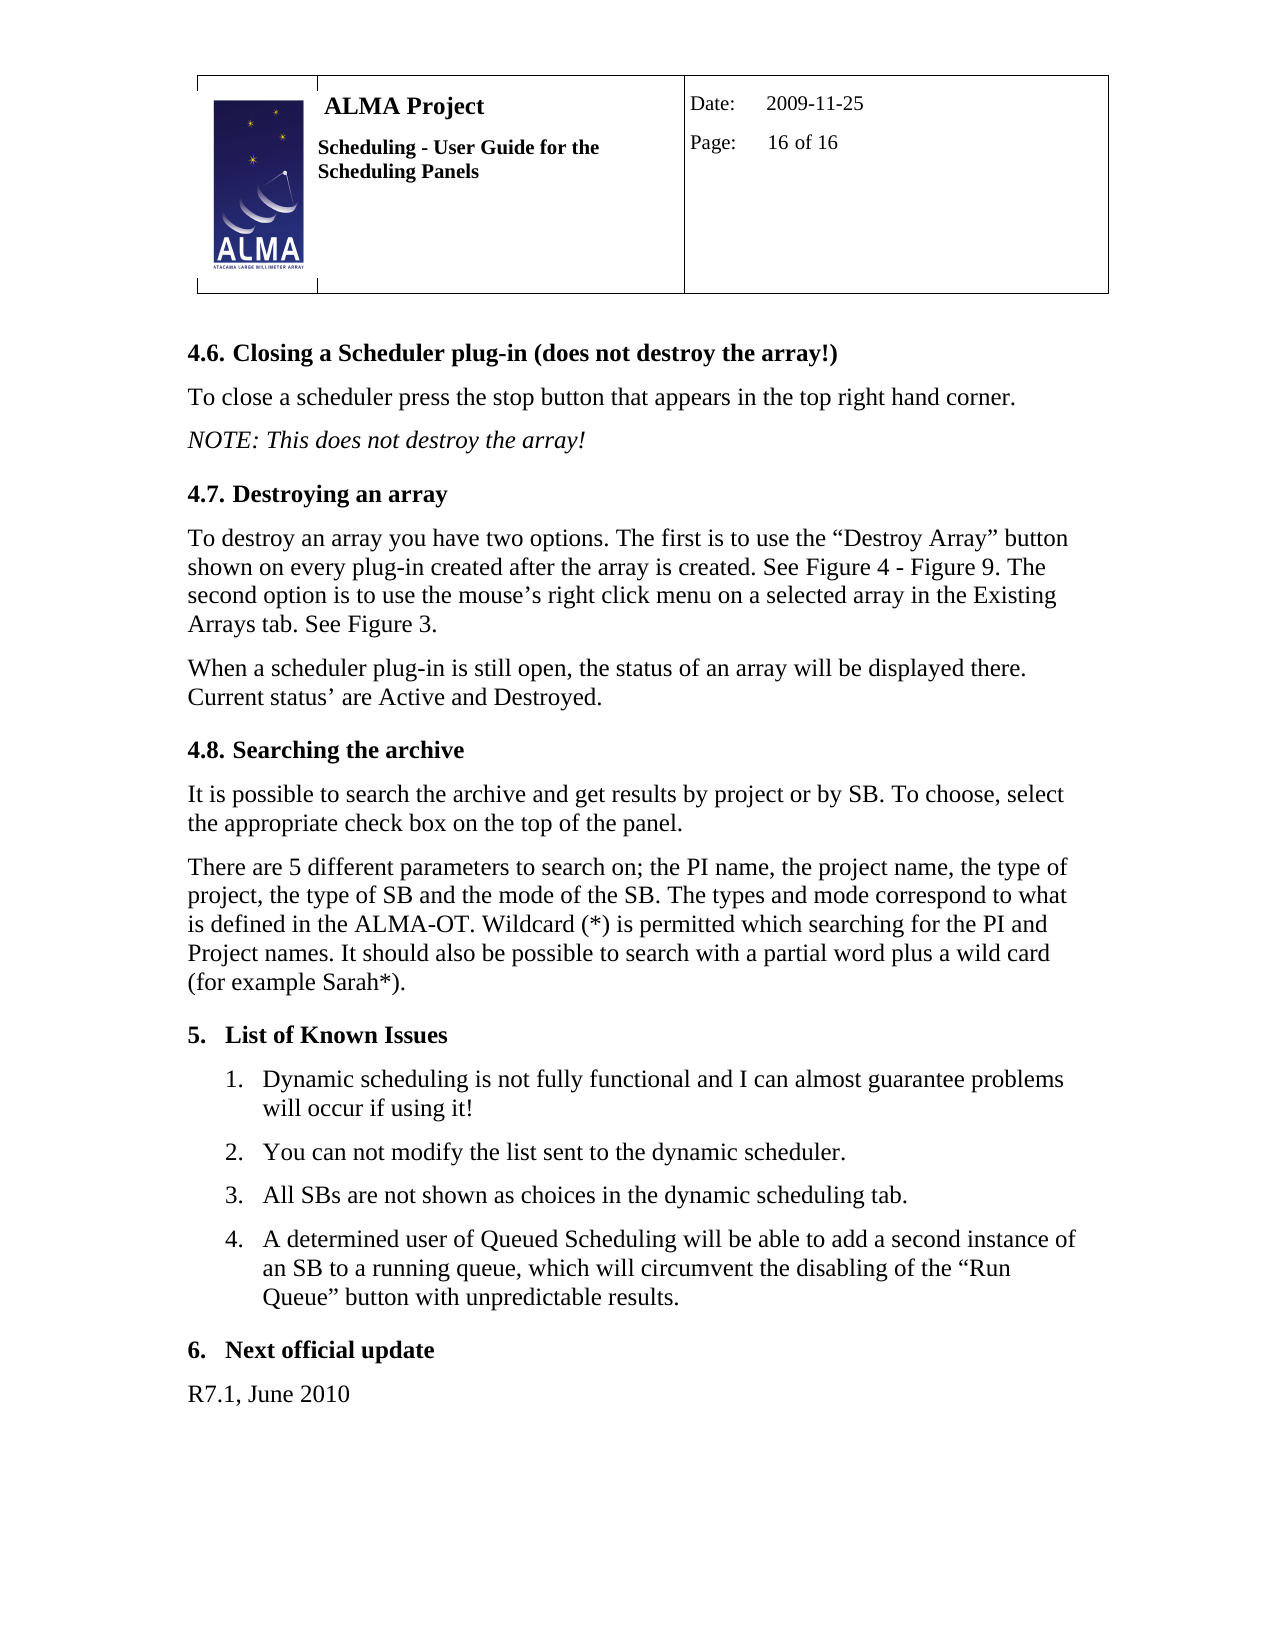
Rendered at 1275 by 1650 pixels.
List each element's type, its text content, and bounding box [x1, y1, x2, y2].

list A determined user of Queued Scheduling will be able to add a second instance of an SB to a running queue, which will circumvent the disabling of the “Run Queue” button with unpredictable results. [225, 1224, 1087, 1311]
subtitle Destroying an array [187, 479, 1087, 508]
list All SBs are not shown as choices in the dynamic scheduling tab. [225, 1181, 1087, 1209]
text When a scheduler plug-in is still open, the status of an array will be displayed there. Current status’ are Active and Destroyed. [187, 653, 1087, 711]
text NOTE: This does not destroy the array! [187, 426, 1087, 454]
subtitle Next official update [187, 1336, 1087, 1364]
text To destroy an array you have two options. The first is to use the “Destroy Array” button shown on every plug-in created after the array is created. See Figure 4 - Figure 9. The second option is to use the mouse’s right click menu on a selected array in the Existing Arrays tab. See Figure 3. [187, 523, 1087, 638]
text There are 5 different parameters to search on; the PI name, the project name, the type of project, the type of SB and the mode of the SB. The types and mode correspond to what is defined in the ALMA-OT. Wildcard (*) is permitted which searching for the PI and Project names. It should also be possible to search with a partial word plus a wild card (for example Sarah*). [187, 852, 1087, 996]
subtitle List of Known Issues [187, 1021, 1087, 1049]
list You can not modify the list sent to the dynamic scheduler. [225, 1137, 1087, 1166]
text To close a scheduler press the stop button that appears in the top right hand corner. [187, 382, 1087, 411]
text R7.1, June 2010 [187, 1379, 1087, 1408]
picture [213, 100, 304, 270]
text It is possible to search the archive and get results by project or by SB. To choose, select the appropriate check box on the top of the panel. [187, 779, 1087, 837]
subtitle Closing a Scheduler plug-in (does not destroy the array!) [187, 338, 1087, 367]
list Dynamic scheduling is not fully functional and I can almost guarantee problems will occur if using it! [225, 1064, 1087, 1122]
subtitle Searching the archive [187, 736, 1087, 764]
